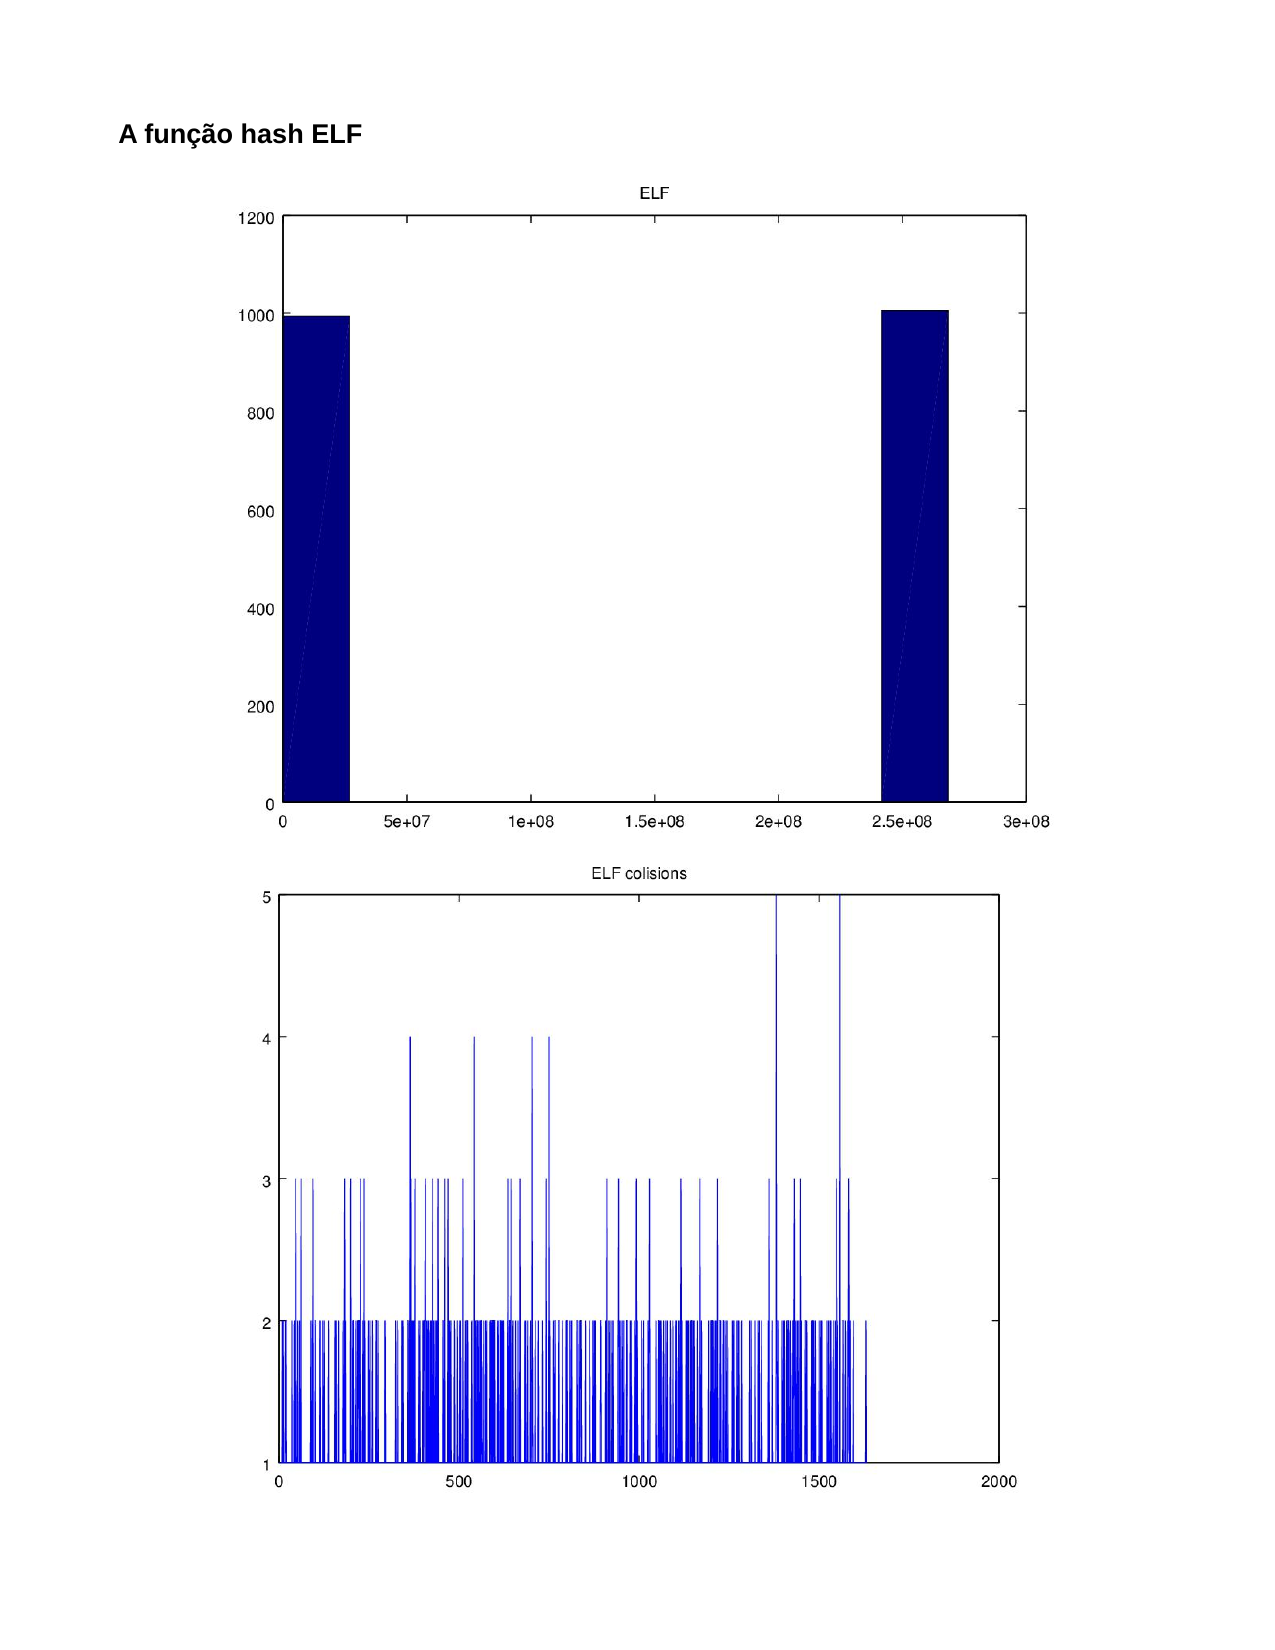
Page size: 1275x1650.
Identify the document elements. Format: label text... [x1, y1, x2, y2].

picture [158, 161, 1117, 1539]
subtitle A função hash ELF [118, 118, 1157, 149]
